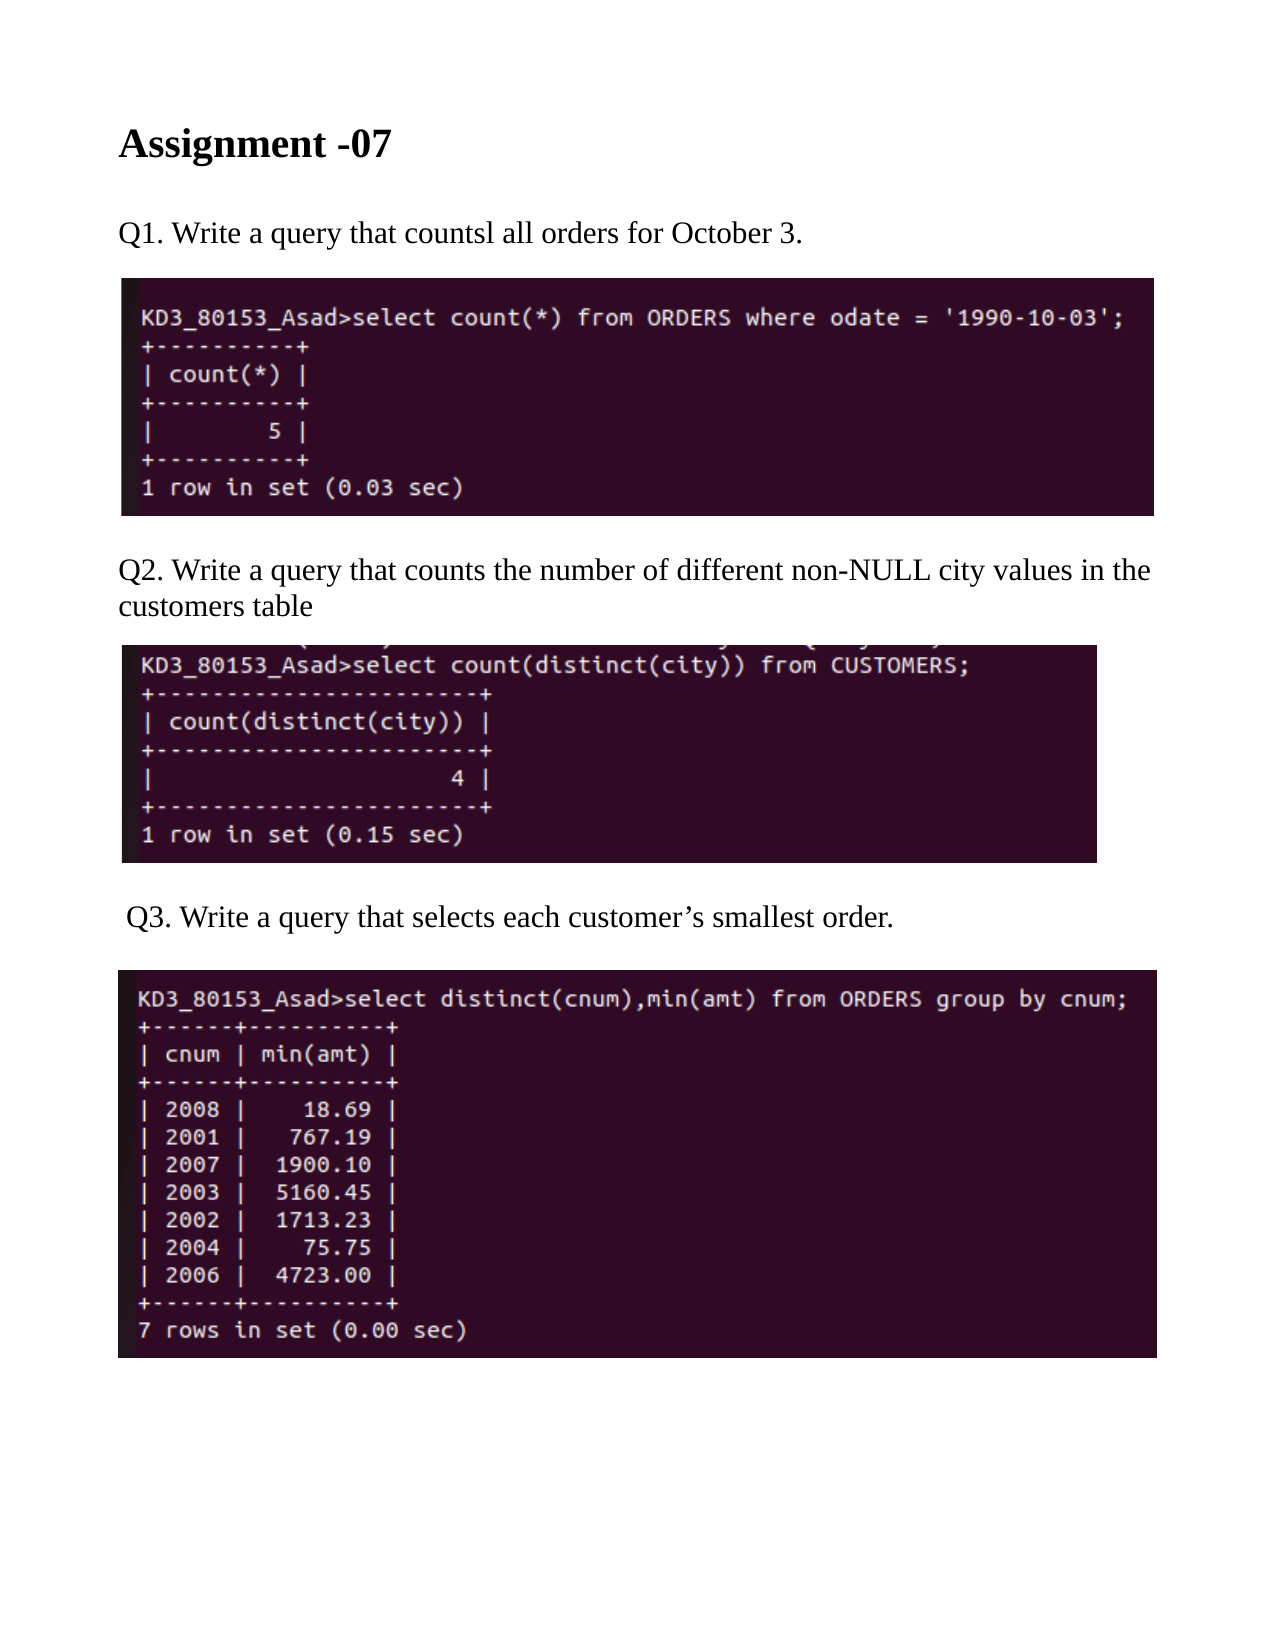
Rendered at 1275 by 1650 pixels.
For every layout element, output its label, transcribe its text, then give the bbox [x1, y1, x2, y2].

text Q1. Write a query that countsl all orders for October 3. [118, 214, 1157, 250]
picture [118, 970, 1157, 1358]
text Assignment -07 [118, 118, 1157, 166]
picture [121, 645, 1097, 863]
text Q3. Write a query that selects each customer’s smallest order. [118, 898, 1157, 934]
picture [121, 278, 1154, 516]
text Q2. Write a query that counts the number of different non-NULL city values in the customers table [118, 551, 1157, 623]
